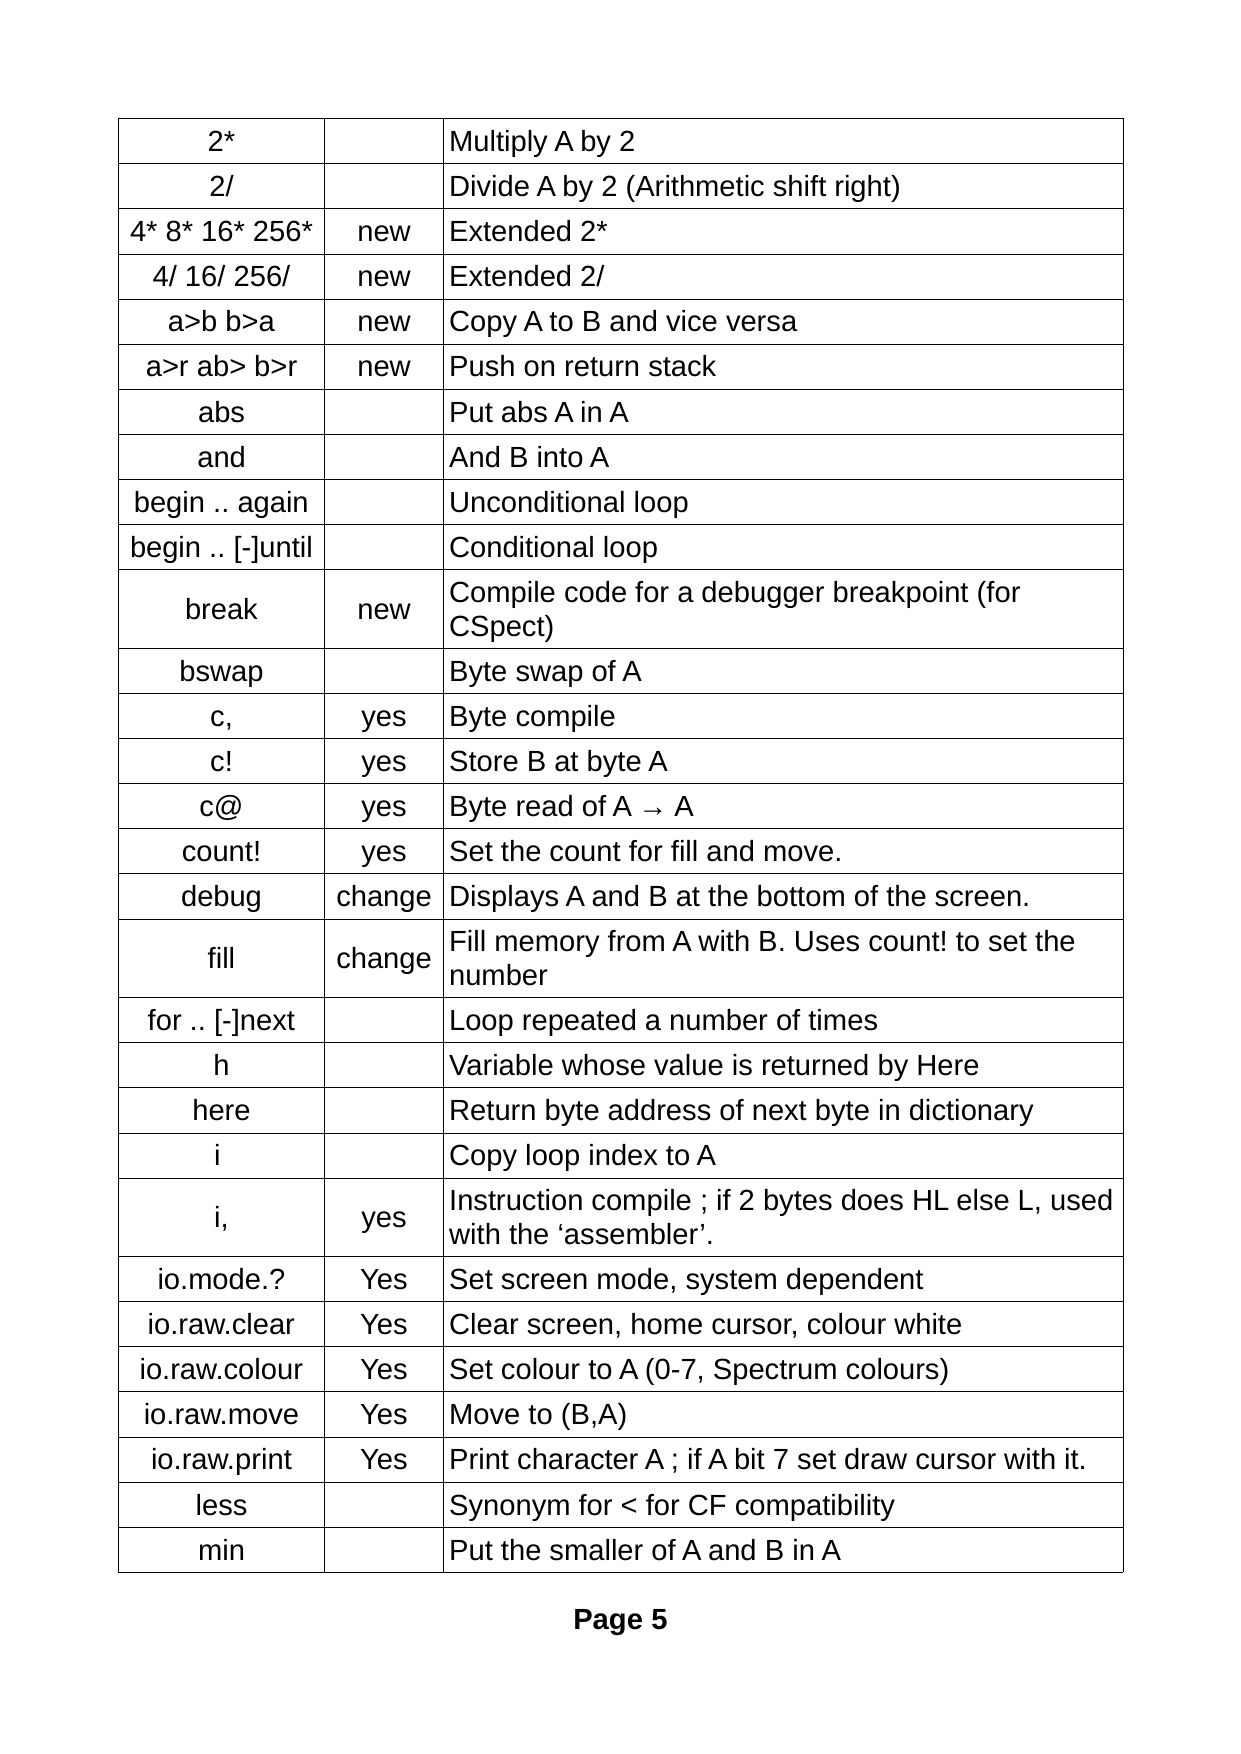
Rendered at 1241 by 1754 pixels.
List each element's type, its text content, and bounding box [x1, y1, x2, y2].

table_cell Store B at byte A [444, 739, 1123, 783]
table_cell io.raw.print [119, 1438, 324, 1482]
table_cell Yes [325, 1302, 443, 1346]
table_cell c, [119, 694, 324, 738]
table_cell [325, 435, 443, 479]
table_cell less [119, 1483, 324, 1527]
table_cell [325, 164, 443, 208]
table_cell Byte compile [444, 694, 1123, 738]
table_cell Push on return stack [444, 345, 1123, 389]
table_cell yes [325, 784, 443, 828]
table_cell Yes [325, 1257, 443, 1301]
table_cell new [325, 345, 443, 389]
table_cell Return byte address of next byte in dictionary [444, 1088, 1123, 1132]
table_cell 2/ [119, 164, 324, 208]
table_cell [325, 1043, 443, 1087]
table_cell Byte swap of A [444, 649, 1123, 693]
table_cell yes [325, 694, 443, 738]
table_cell begin .. again [119, 480, 324, 524]
table_cell Yes [325, 1392, 443, 1437]
table_cell bswap [119, 649, 324, 693]
table_cell new [325, 209, 443, 253]
table_cell Copy A to B and vice versa [444, 300, 1123, 344]
table_cell change [325, 920, 443, 997]
table_cell Instruction compile ; if 2 bytes does HL else L, used with the ‘assembler’. [444, 1179, 1123, 1256]
table_cell Clear screen, home cursor, colour white [444, 1302, 1123, 1346]
table_cell 4* 8* 16* 256* [119, 209, 324, 253]
table_cell Set screen mode, system dependent [444, 1257, 1123, 1301]
table_cell Synonym for < for CF compatibility [444, 1483, 1123, 1527]
table_cell And B into A [444, 435, 1123, 479]
table_cell new [325, 570, 443, 648]
table_cell new [325, 255, 443, 298]
table_cell a>r ab> b>r [119, 345, 324, 389]
table_cell Displays A and B at the bottom of the screen. [444, 874, 1123, 918]
table_cell yes [325, 1179, 443, 1256]
table_cell [325, 1528, 443, 1572]
table_cell io.mode.? [119, 1257, 324, 1301]
table_cell Divide A by 2 (Arithmetic shift right) [444, 164, 1123, 208]
table_cell io.raw.move [119, 1392, 324, 1437]
table_cell a>b b>a [119, 300, 324, 344]
table_cell [325, 1134, 443, 1177]
table_cell Put abs A in A [444, 390, 1123, 434]
table_cell c! [119, 739, 324, 783]
table_cell [325, 390, 443, 434]
table_cell 2* [119, 119, 324, 163]
table_cell Yes [325, 1347, 443, 1391]
table_cell Loop repeated a number of times [444, 998, 1123, 1042]
table_cell Conditional loop [444, 525, 1123, 569]
table_cell [325, 525, 443, 569]
table_cell yes [325, 829, 443, 873]
table_cell [325, 649, 443, 693]
table_cell [325, 1483, 443, 1527]
table_cell debug [119, 874, 324, 918]
table_cell Copy loop index to A [444, 1134, 1123, 1177]
table_cell Byte read of A → A [444, 784, 1123, 828]
table_cell fill [119, 920, 324, 997]
table_cell Yes [325, 1438, 443, 1482]
table_cell [325, 998, 443, 1042]
table_cell Multiply A by 2 [444, 119, 1123, 163]
table_cell count! [119, 829, 324, 873]
table_cell Fill memory from A with B. Uses count! to set the number [444, 920, 1123, 997]
table_cell Move to (B,A) [444, 1392, 1123, 1437]
table_cell [325, 1088, 443, 1132]
table_cell [325, 119, 443, 163]
table_cell i, [119, 1179, 324, 1256]
table_cell c@ [119, 784, 324, 828]
table_cell i [119, 1134, 324, 1177]
table_cell abs [119, 390, 324, 434]
table_cell new [325, 300, 443, 344]
table_cell Variable whose value is returned by Here [444, 1043, 1123, 1087]
table_cell Put the smaller of A and B in A [444, 1528, 1123, 1572]
table_cell Set colour to A (0-7, Spectrum colours) [444, 1347, 1123, 1391]
table_cell break [119, 570, 324, 648]
table_cell Unconditional loop [444, 480, 1123, 524]
table_cell for .. [-]next [119, 998, 324, 1042]
table_cell Compile code for a debugger breakpoint (for CSpect) [444, 570, 1123, 648]
table_cell here [119, 1088, 324, 1132]
table_cell min [119, 1528, 324, 1572]
table_cell Extended 2/ [444, 255, 1123, 298]
table_cell io.raw.clear [119, 1302, 324, 1346]
table_cell io.raw.colour [119, 1347, 324, 1391]
table_cell Set the count for fill and move. [444, 829, 1123, 873]
table_cell begin .. [-]until [119, 525, 324, 569]
table_cell [325, 480, 443, 524]
table_cell 4/ 16/ 256/ [119, 255, 324, 298]
table_cell change [325, 874, 443, 918]
table_cell h [119, 1043, 324, 1087]
table_cell Print character A ; if A bit 7 set draw cursor with it. [444, 1438, 1123, 1482]
table_cell and [119, 435, 324, 479]
table_cell yes [325, 739, 443, 783]
table_cell Extended 2* [444, 209, 1123, 253]
